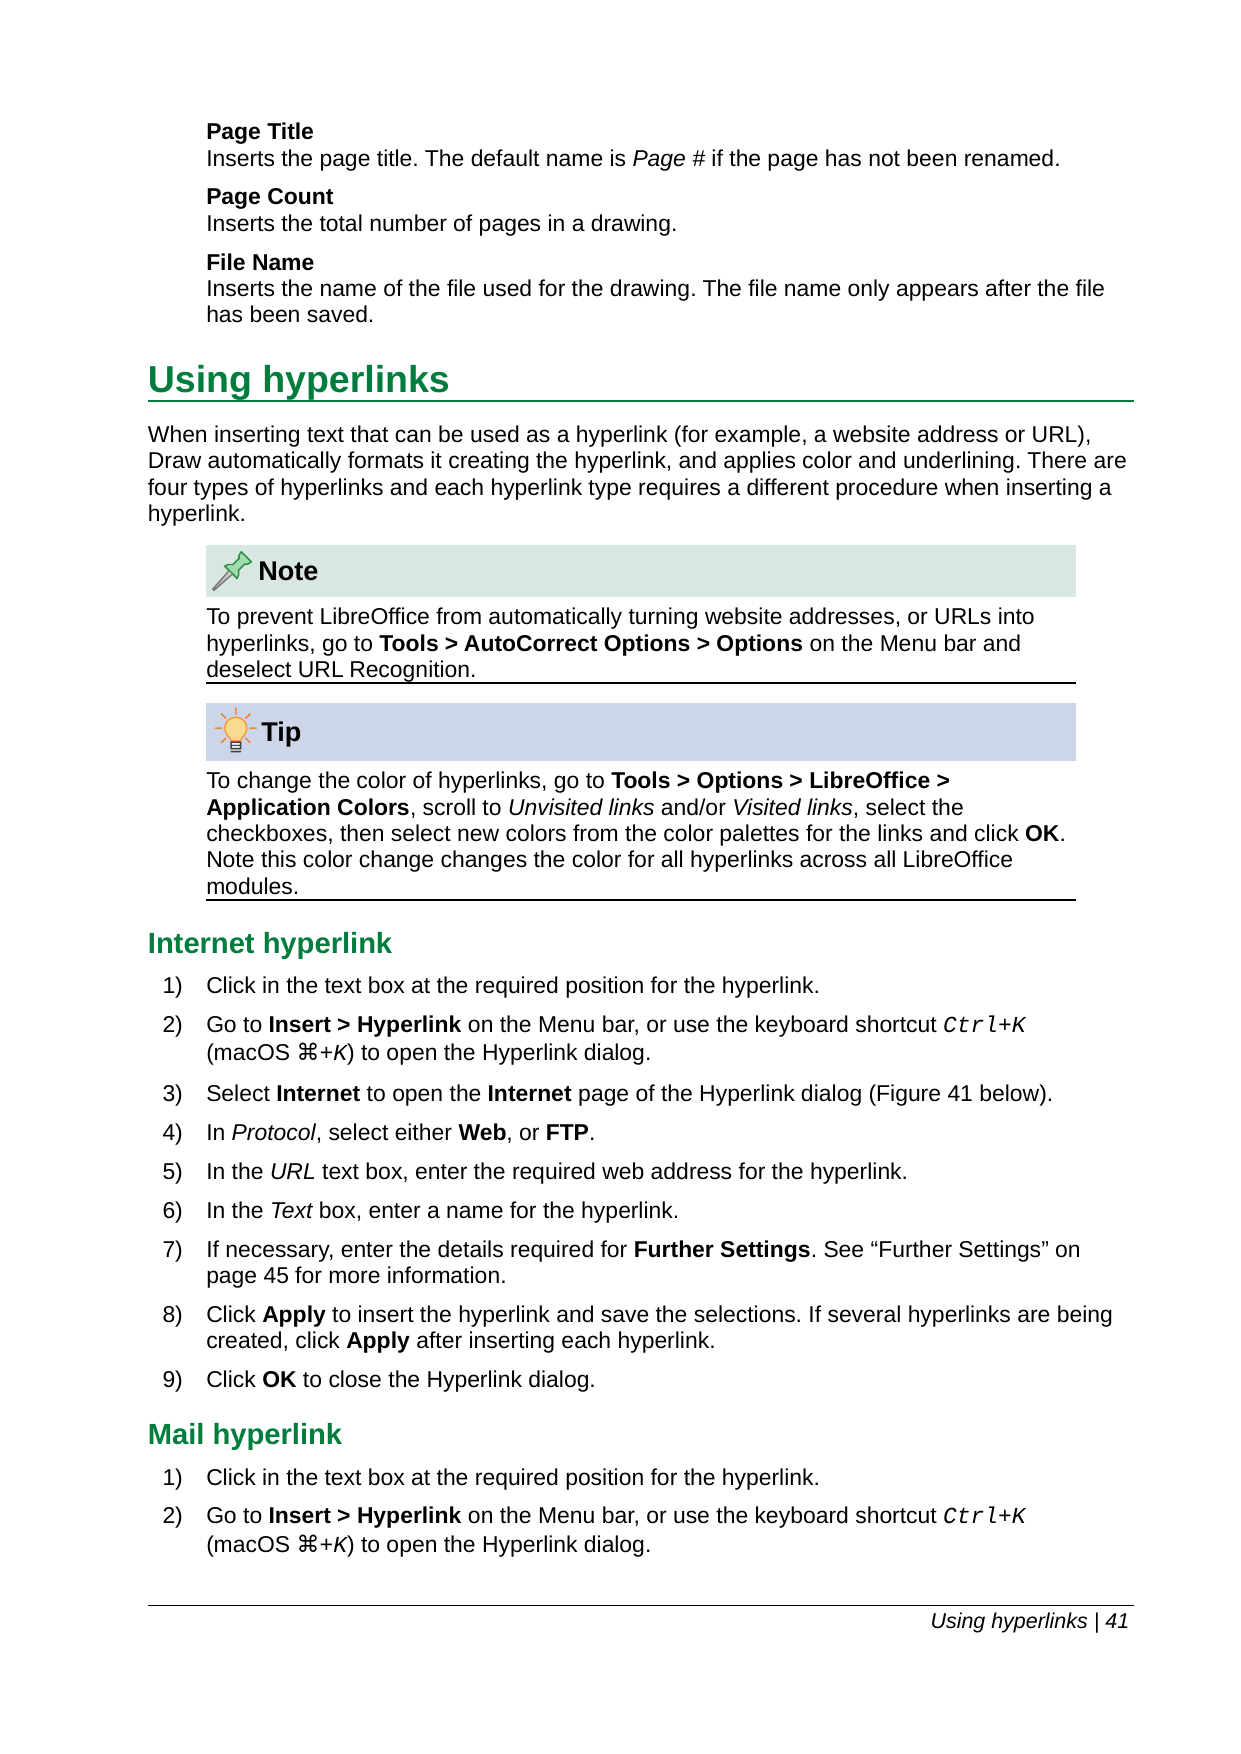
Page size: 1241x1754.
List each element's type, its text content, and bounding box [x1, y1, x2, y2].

list Click Apply to insert the hyperlink and save the selections. If several hyperlinks are being created, click Apply after inserting each hyperlink. [162, 1301, 1134, 1353]
list Go to Insert > Hyperlink on the Menu bar, or use the keyboard shortcut Ctrl+K (macOS ⌘+K) to open the Hyperlink dialog. [162, 1502, 1134, 1559]
text When inserting text that can be used as a hyperlink (for example, a website address or URL), Draw automatically formats it creating the hyperlink, and applies color and underlining. There are four types of hyperlinks and each hyperlink type requires a different procedure when inserting a hyperlink. [148, 421, 1134, 526]
text To change the color of hyperlinks, go to Tools > Options > LibreOffice > Application Colors, scroll to Unvisited links and/or Visited links, select the checkboxes, then select new colors from the color palettes for the links and click OK. Note this color change changes the color for all hyperlinks across all LibreOffice modules. [206, 767, 1076, 899]
list Click in the text box at the required position for the hyperlink. [162, 1463, 1134, 1490]
subtitle Note [206, 545, 1076, 597]
text Inserts the page title. The default name is Page # if the page has not been renamed. [206, 144, 1134, 171]
subtitle Tip [206, 703, 1076, 761]
text To prevent LibreOffice from automatically turning website addresses, or URLs into hyperlinks, go to Tools > AutoCorrect Options > Options on the Menu bar and deselect URL Recognition. [206, 603, 1076, 682]
list In the Text box, enter a name for the hyperlink. [162, 1197, 1134, 1223]
subtitle Using hyperlinks [148, 357, 1134, 400]
text File Name [206, 248, 1134, 275]
list Click in the text box at the required position for the hyperlink. [162, 972, 1134, 998]
list Click OK to close the Hyperlink dialog. [162, 1366, 1134, 1392]
text Inserts the total number of pages in a drawing. [206, 210, 1134, 236]
subtitle Internet hyperlink [148, 926, 1134, 960]
text Inserts the name of the file used for the drawing. The file name only appears after the file has been saved. [206, 275, 1134, 328]
text Page Title [206, 118, 1134, 144]
list Go to Insert > Hyperlink on the Menu bar, or use the keyboard shortcut Ctrl+K (macOS ⌘+K) to open the Hyperlink dialog. [162, 1011, 1134, 1068]
list In Protocol, select either Web, or FTP. [162, 1119, 1134, 1145]
subtitle Mail hyperlink [148, 1417, 1134, 1451]
text Page Count [206, 183, 1134, 210]
list In the URL text box, enter the required web address for the hyperlink. [162, 1158, 1134, 1184]
list Select Internet to open the Internet page of the Hyperlink dialog (Figure 41 below). [162, 1080, 1134, 1107]
list If necessary, enter the details required for Further Settings. See “Further Settings” on page 45 for more information. [162, 1236, 1134, 1288]
